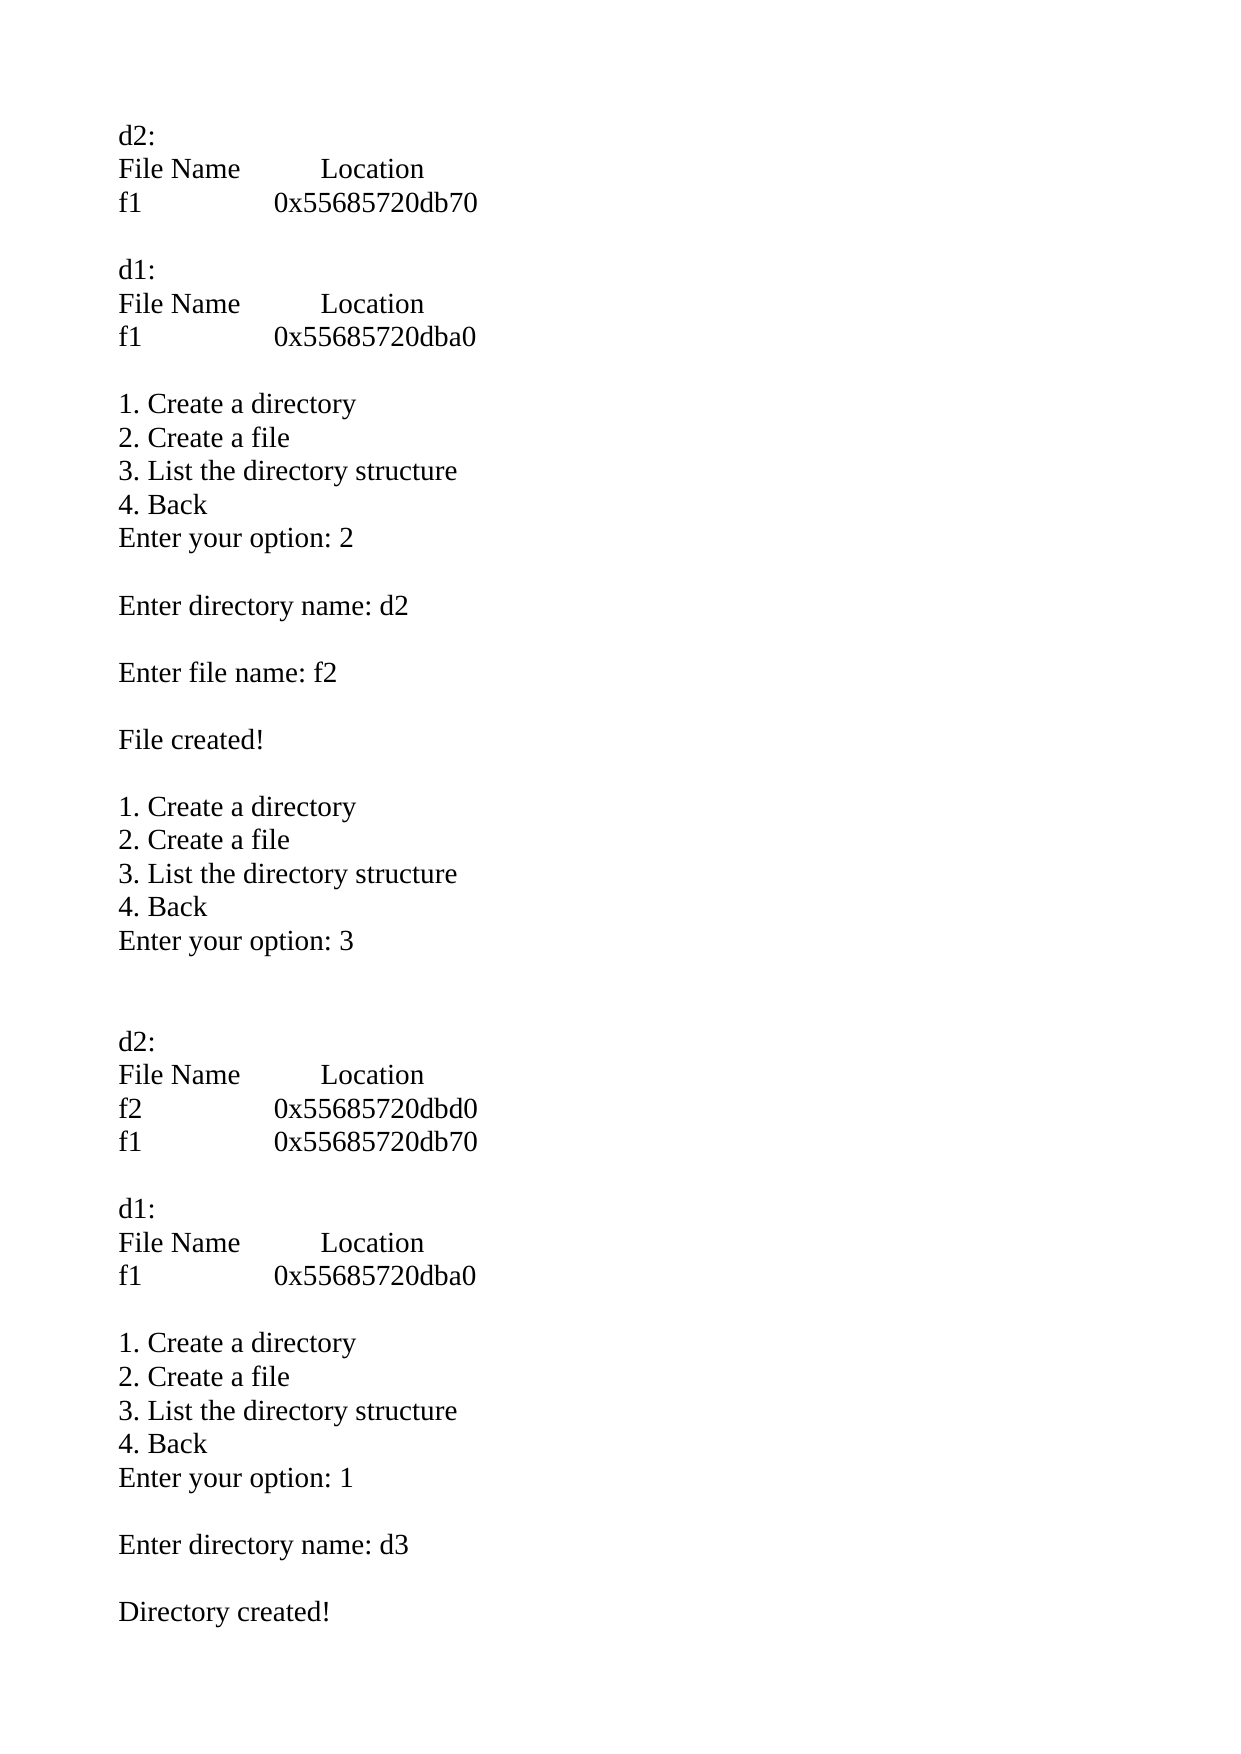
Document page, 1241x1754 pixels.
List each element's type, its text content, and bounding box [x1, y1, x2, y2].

text d1: [118, 252, 1122, 286]
text File Name Location [118, 1057, 1122, 1091]
text 1. Create a directory [118, 1326, 1122, 1359]
text Enter your option: 1 [118, 1460, 1122, 1493]
text d2: [118, 1024, 1122, 1057]
text 3. List the directory structure [118, 856, 1122, 889]
text File Name Location [118, 1225, 1122, 1258]
text 1. Create a directory [118, 386, 1122, 420]
text 4. Back [118, 889, 1122, 923]
text Enter file name: f2 [118, 655, 1122, 688]
text f1 0x55685720dba0 [118, 1258, 1122, 1292]
text Enter directory name: d2 [118, 588, 1122, 621]
text 2. Create a file [118, 822, 1122, 856]
text f1 0x55685720dba0 [118, 319, 1122, 353]
text File created! [118, 722, 1122, 755]
text 2. Create a file [118, 420, 1122, 453]
text f1 0x55685720db70 [118, 1124, 1122, 1158]
text File Name Location [118, 152, 1122, 185]
text 1. Create a directory [118, 789, 1122, 822]
text f1 0x55685720db70 [118, 185, 1122, 219]
text 2. Create a file [118, 1359, 1122, 1393]
text Directory created! [118, 1594, 1122, 1627]
text d2: [118, 118, 1122, 152]
text 4. Back [118, 487, 1122, 521]
text Enter your option: 3 [118, 923, 1122, 957]
text 3. List the directory structure [118, 1393, 1122, 1426]
text File Name Location [118, 286, 1122, 319]
text Enter your option: 2 [118, 521, 1122, 554]
text f2 0x55685720dbd0 [118, 1091, 1122, 1124]
text 4. Back [118, 1426, 1122, 1460]
text d1: [118, 1191, 1122, 1225]
text Enter directory name: d3 [118, 1527, 1122, 1560]
text 3. List the directory structure [118, 453, 1122, 487]
